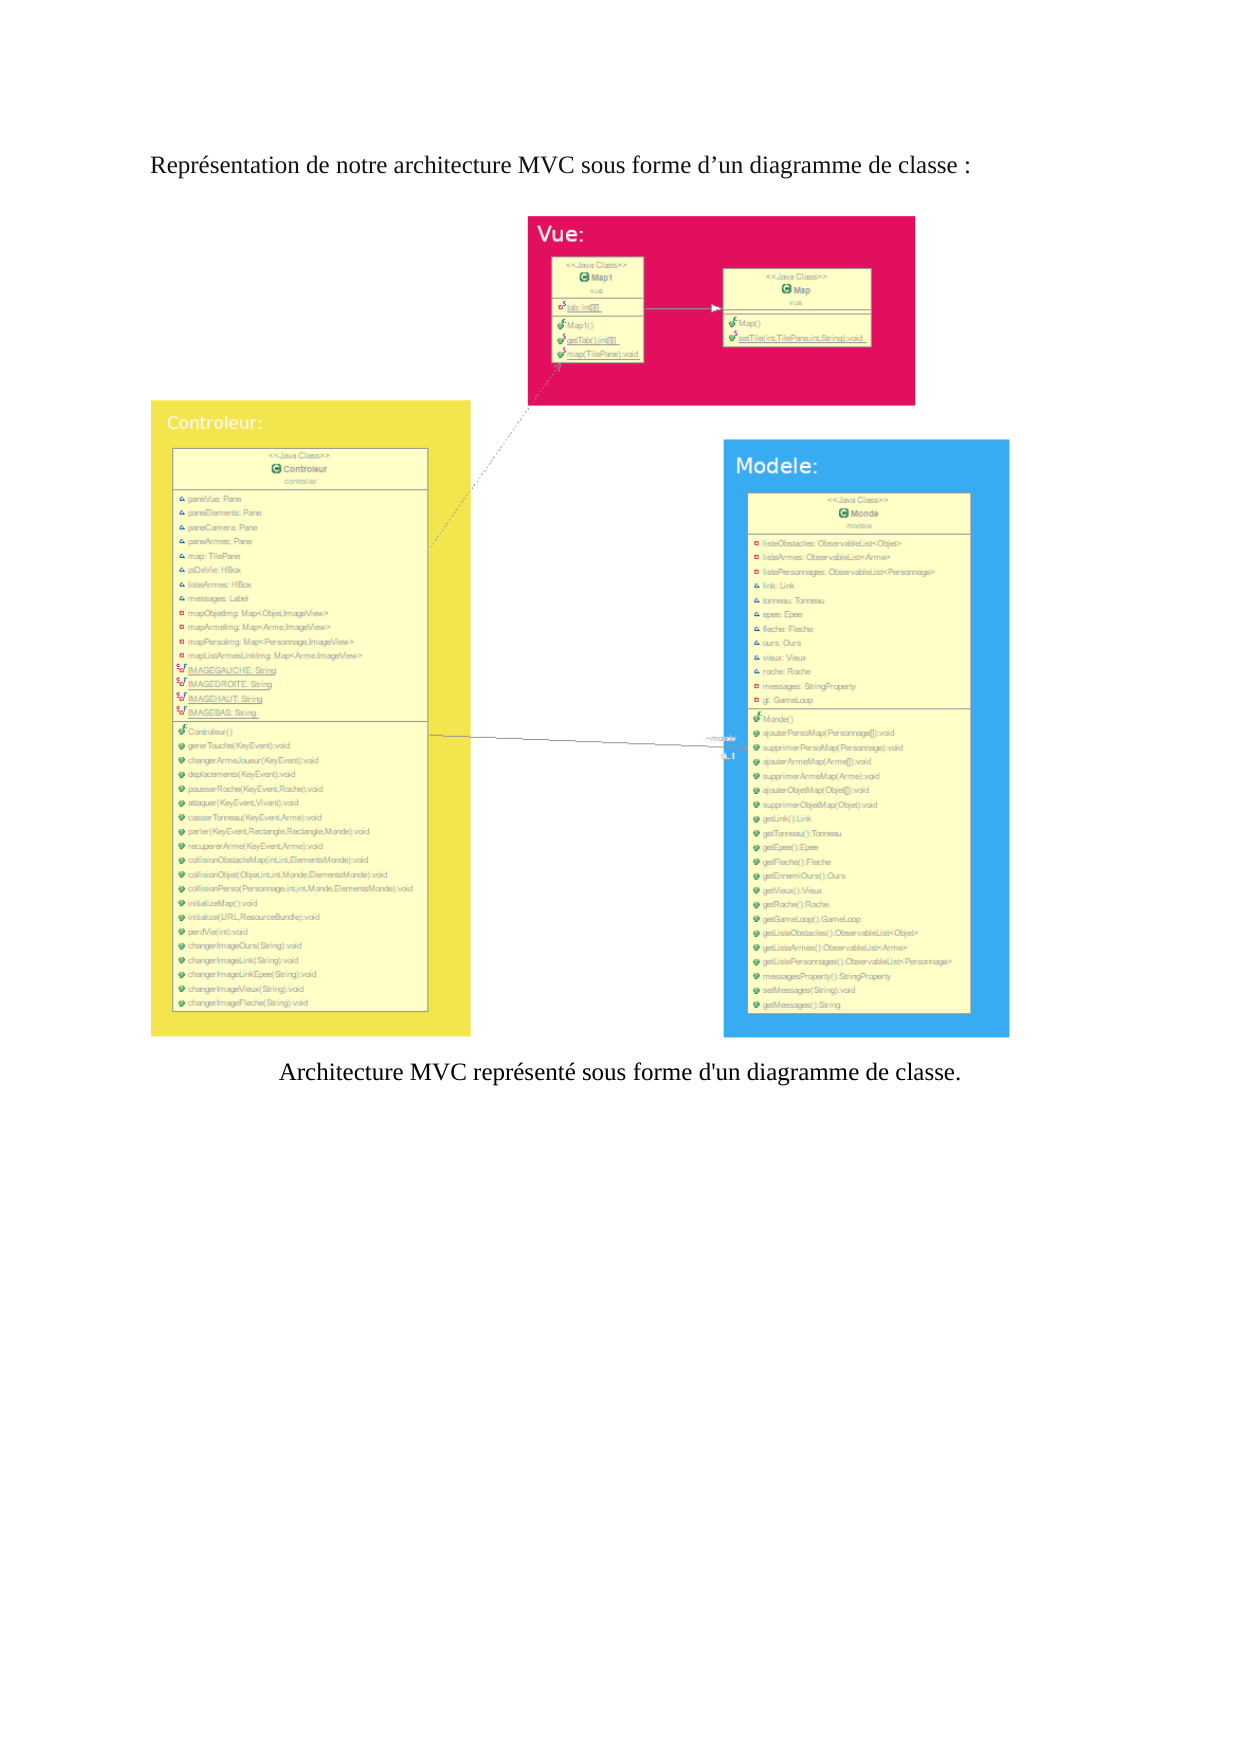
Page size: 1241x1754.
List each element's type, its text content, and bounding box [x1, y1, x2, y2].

text Architecture MVC représenté sous forme d'un diagramme de classe. [150, 1047, 1090, 1085]
picture [150, 195, 1091, 1047]
text Représentation de notre architecture MVC sous forme d’un diagramme de classe : [150, 150, 1090, 179]
